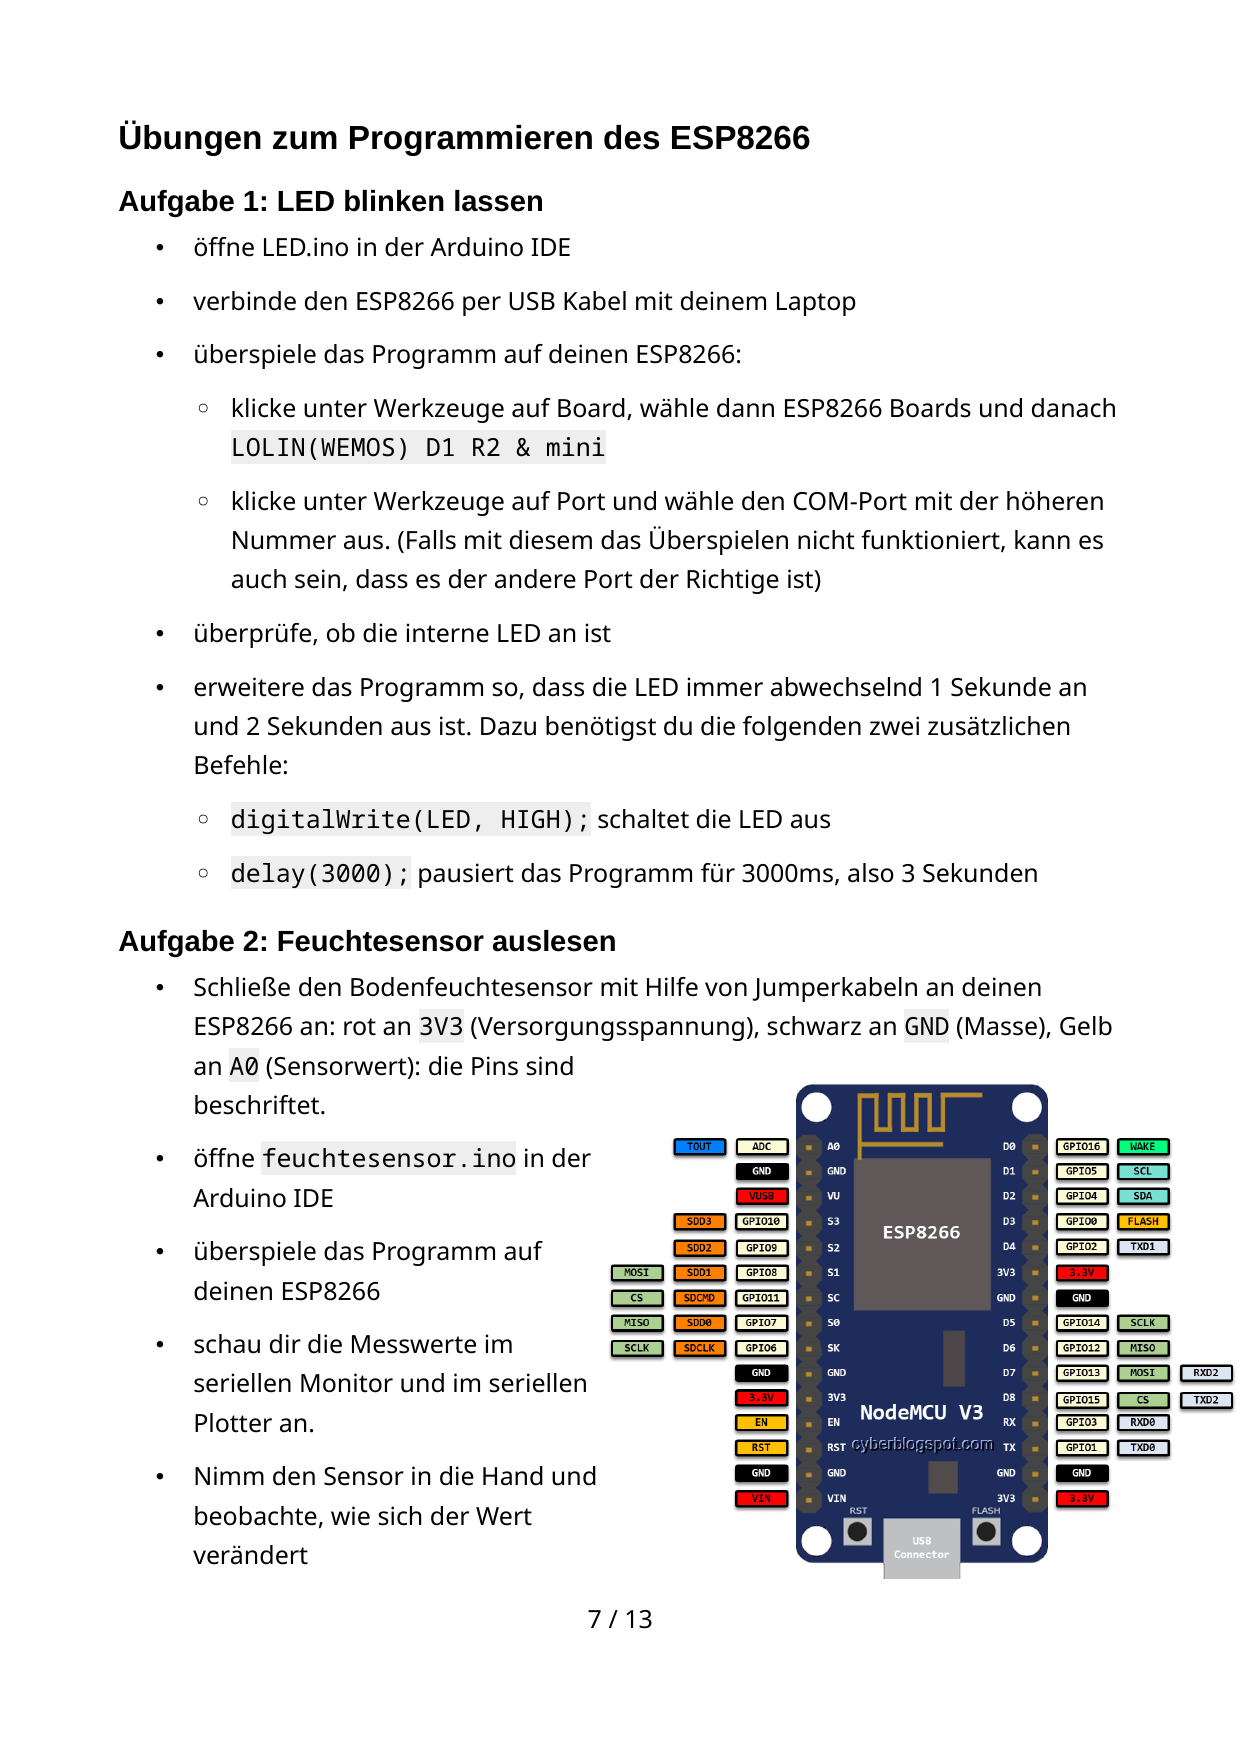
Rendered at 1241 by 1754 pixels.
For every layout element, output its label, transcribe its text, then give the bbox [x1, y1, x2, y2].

subtitle Aufgabe 1: LED blinken lassen [118, 184, 1122, 217]
list klicke unter Werkzeuge auf Port und wähle den COM-Port mit der höheren Nummer aus. (Falls mit diesem das Überspielen nicht funktioniert, kann es auch sein, dass es der andere Port der Richtige ist) [193, 484, 1122, 596]
list verbinde den ESP8266 per USB Kabel mit deinem Laptop [156, 283, 1122, 317]
picture [600, 1068, 1241, 1593]
list schau dir die Messwerte im seriellen Monitor und im seriellen Plotter an. [156, 1327, 600, 1439]
list klicke unter Werkzeuge auf Board, wähle dann ESP8266 Boards und danach LOLIN(WEMOS) D1 R2 & mini [193, 391, 1122, 464]
subtitle Aufgabe 2: Feuchtesensor auslesen [118, 924, 1122, 957]
list überspiele das Programm auf deinen ESP8266 [156, 1234, 600, 1307]
list digitalWrite(LED, HIGH); schaltet die LED aus [193, 802, 1122, 836]
list Nimm den Sensor in die Hand und beobachte, wie sich der Wert verändert [156, 1459, 600, 1571]
subtitle Übungen zum Programmieren des ESP8266 [118, 118, 1122, 157]
list überspiele das Programm auf deinen ESP8266: [156, 337, 1122, 371]
list überprüfe, ob die interne LED an ist [156, 616, 1122, 650]
list öffne LED.ino in der Arduino IDE [156, 230, 1122, 264]
list erweitere das Programm so, dass die LED immer abwechselnd 1 Sekunde an und 2 Sekunden aus ist. Dazu benötigst du die folgenden zwei zusätzlichen Befehle: [156, 670, 1122, 782]
list öffne feuchtesensor.ino in der Arduino IDE [156, 1141, 600, 1214]
list Schließe den Bodenfeuchtesensor mit Hilfe von Jumperkabeln an deinen ESP8266 an: rot an 3V3 (Versorgungsspannung), schwarz an GND (Masse), Gelb an A0 (Sensorwert): die Pins sind beschriftet. [156, 970, 1122, 1121]
list delay(3000); pausiert das Programm für 3000ms, also 3 Sekunden [193, 856, 1122, 889]
